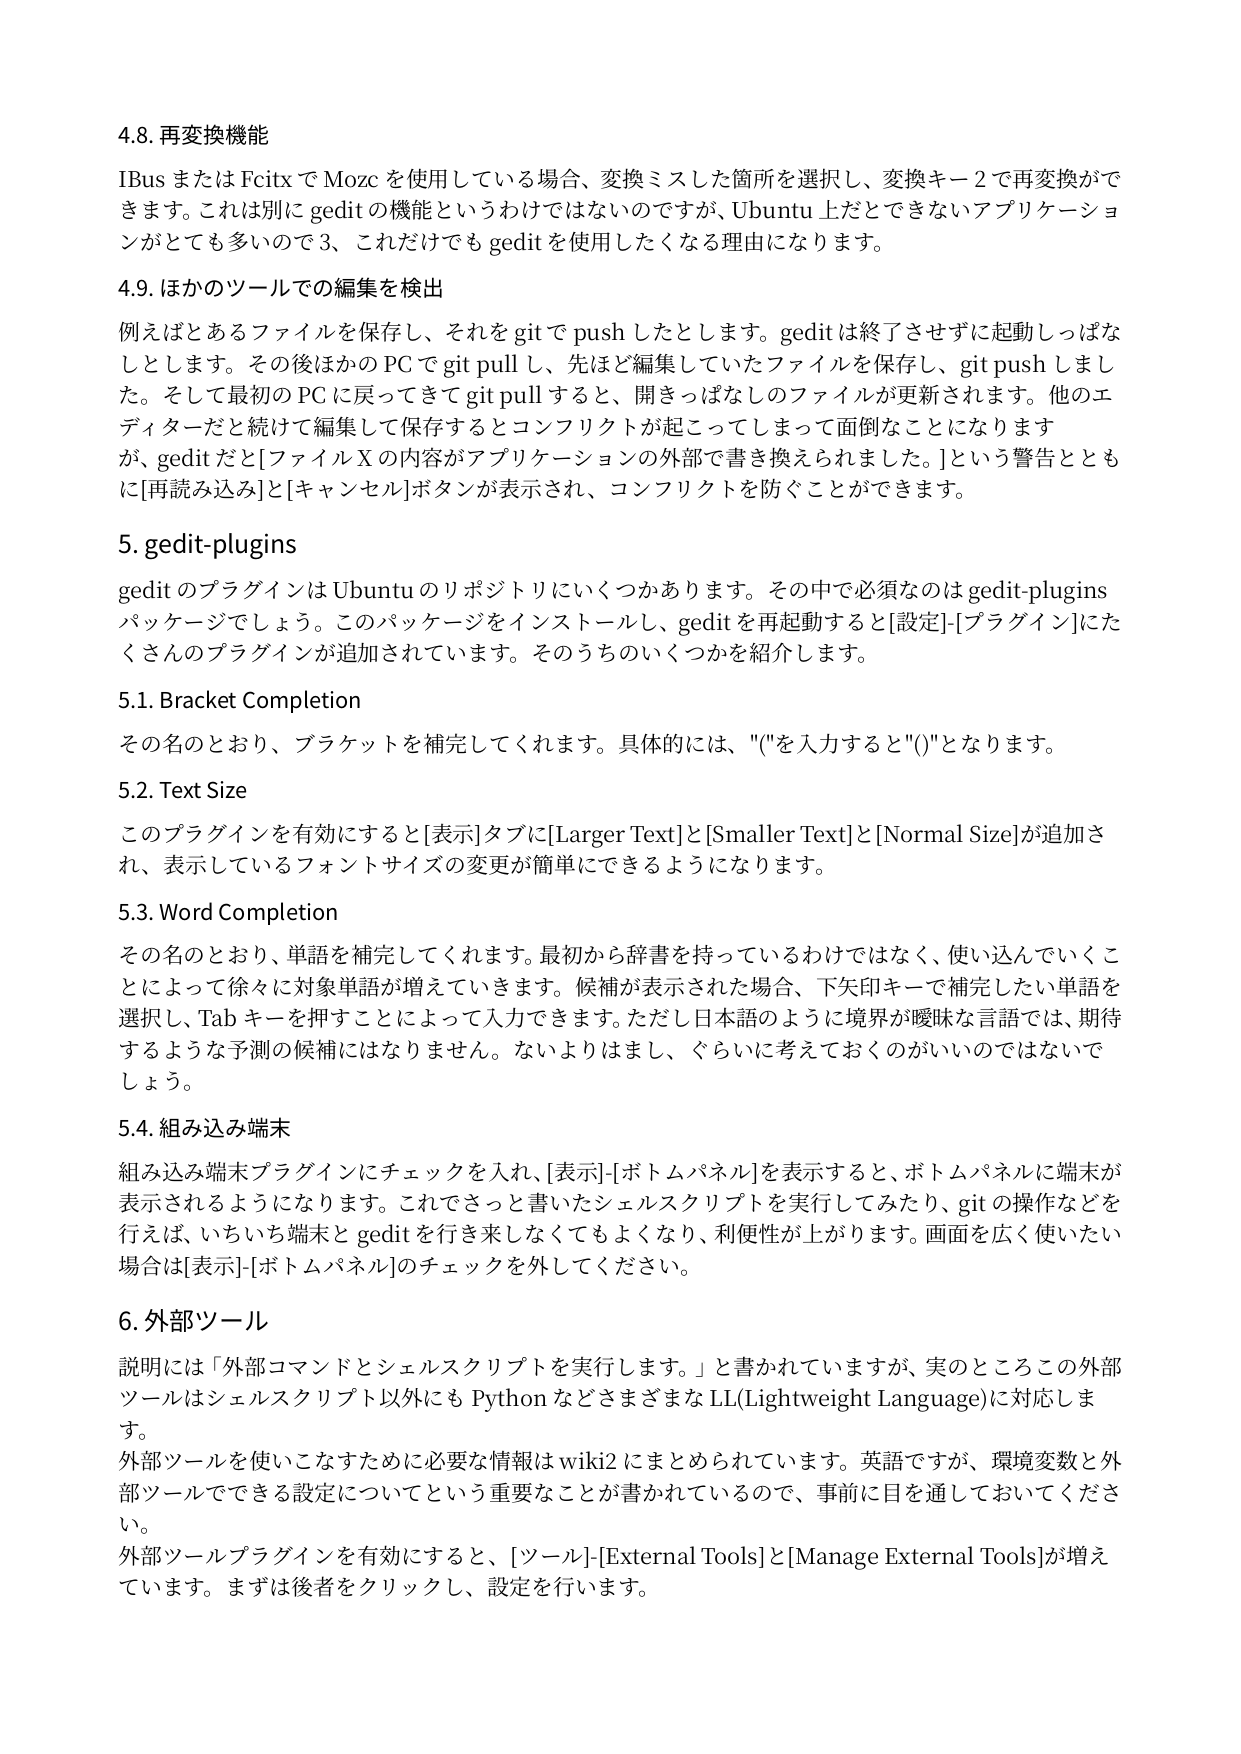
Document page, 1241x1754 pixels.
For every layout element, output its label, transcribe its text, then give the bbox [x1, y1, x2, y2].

subtitle 組み込み端末 [118, 1111, 1122, 1142]
subtitle Bracket Completion [118, 683, 1122, 714]
text 外部ツールプラグインを有効にすると、[ツール]-[External Tools]と[Manage External Tools]が増えています。まずは後者をクリックし、設定を行います。 [118, 1539, 1122, 1602]
subtitle ほかのツールでの編集を検出 [118, 271, 1122, 303]
text 説明には「外部コマンドとシェルスクリプトを実行します。」と書かれていますが、実のところこの外部ツールはシェルスクリプト以外にもPythonなどさまざまなLL(Lightweight Language)に対応します。 [118, 1350, 1122, 1444]
subtitle Text Size [118, 773, 1122, 804]
text geditのプラグインはUbuntuのリポジトリにいくつかあります。その中で必須なのはgedit-pluginsパッケージでしょう。このパッケージをインストールし、geditを再起動すると[設定]-[プラグイン]にたくさんのプラグインが追加されています。そのうちのいくつかを紹介します。 [118, 574, 1122, 668]
subtitle gedit-plugins [118, 525, 1122, 561]
text IBusまたはFcitxでMozcを使用している場合、変換ミスした箇所を選択し、変換キー2で再変換ができます。これは別にgeditの機能というわけではないのですが、Ubuntu上だとできないアプリケーションがとても多いので3、これだけでもgeditを使用したくなる理由になります。 [118, 162, 1122, 257]
subtitle 再変換機能 [118, 118, 1122, 150]
subtitle Word Completion [118, 894, 1122, 926]
text その名のとおり、ブラケットを補完してくれます。具体的には、"("を入力すると"()"となります。 [118, 727, 1122, 758]
subtitle 外部ツール [118, 1301, 1122, 1338]
text 外部ツールを使いこなすために必要な情報はwiki2にまとめられています。英語ですが、環境変数と外部ツールでできる設定についてという重要なことが書かれているので、事前に目を通しておいてください。 [118, 1444, 1122, 1539]
text 組み込み端末プラグインにチェックを入れ、[表示]-[ボトムパネル]を表示すると、ボトムパネルに端末が表示されるようになります。これでさっと書いたシェルスクリプトを実行してみたり、gitの操作などを行えば、いちいち端末とgeditを行き来しなくてもよくなり、利便性が上がります。画面を広く使いたい場合は[表示]-[ボトムパネル]のチェックを外してください。 [118, 1155, 1122, 1281]
text 例えばとあるファイルを保存し、それをgitでpushしたとします。geditは終了させずに起動しっぱなしとします。その後ほかのPCでgit pullし、先ほど編集していたファイルを保存し、git pushしました。そして最初のPCに戻ってきてgit pullすると、開きっぱなしのファイルが更新されます。他のエディターだと続けて編集して保存するとコンフリクトが起こってしまって面倒なことになりますが、geditだと[ファイルXの内容がアプリケーションの外部で書き換えられました。]という警告とともに[再読み込み]と[キャンセル]ボタンが表示され、コンフリクトを防ぐことができます。 [118, 315, 1122, 504]
text このプラグインを有効にすると[表示]タブに[Larger Text]と[Smaller Text]と[Normal Size]が追加され、表示しているフォントサイズの変更が簡単にできるようになります。 [118, 817, 1122, 880]
text その名のとおり、単語を補完してくれます。最初から辞書を持っているわけではなく、使い込んでいくことによって徐々に対象単語が増えていきます。候補が表示された場合、下矢印キーで補完したい単語を選択し、Tabキーを押すことによって入力できます。ただし日本語のように境界が曖昧な言語では、期待するような予測の候補にはなりません。ないよりはまし、ぐらいに考えておくのがいいのではないでしょう。 [118, 939, 1122, 1096]
